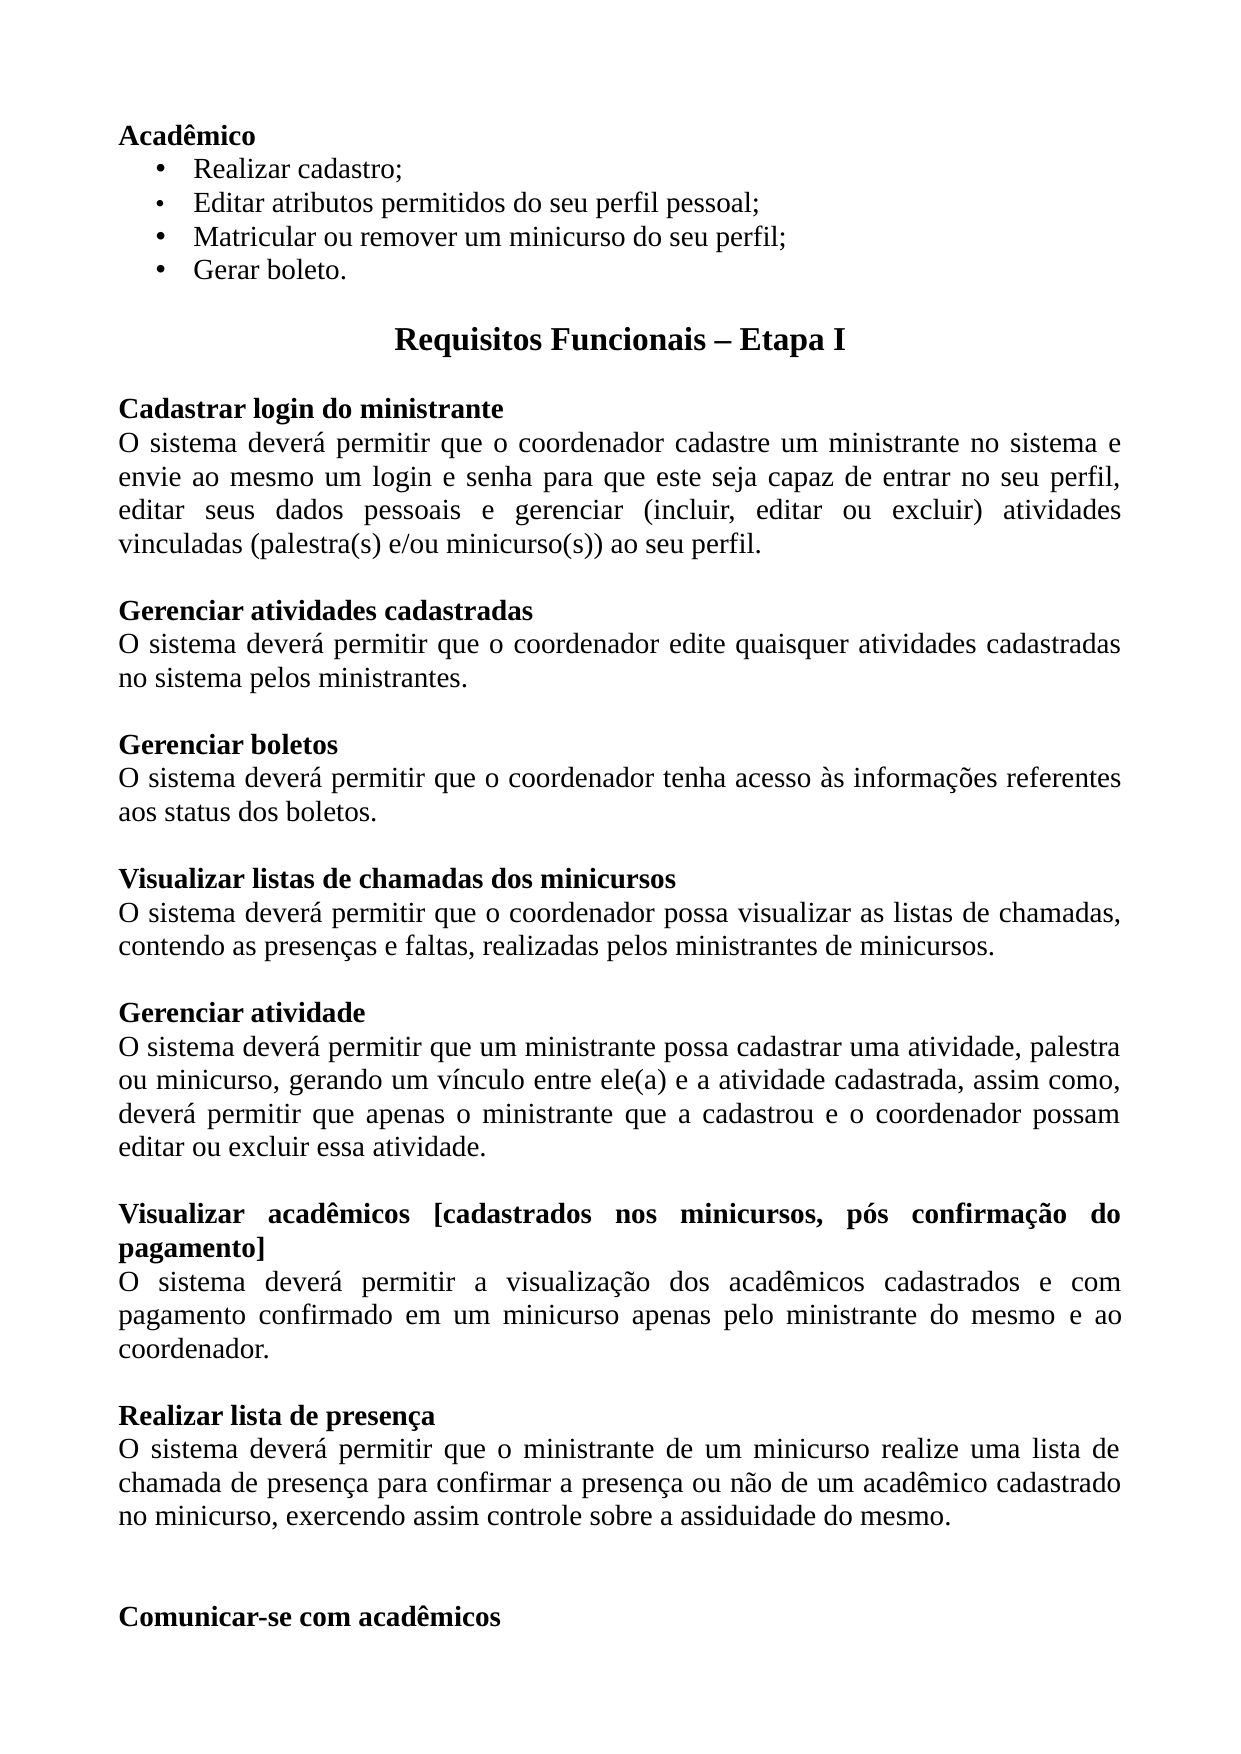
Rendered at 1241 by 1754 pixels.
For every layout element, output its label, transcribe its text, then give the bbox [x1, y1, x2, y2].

text O sistema deverá permitir que o ministrante de um minicurso realize uma lista de chamada de presença para confirmar a presença ou não de um acadêmico cadastrado no minicurso, exercendo assim controle sobre a assiduidade do mesmo. [118, 1431, 1122, 1532]
text Realizar lista de presença [118, 1398, 1122, 1431]
text O sistema deverá permitir que o coordenador edite quaisquer atividades cadastradas no sistema pelos ministrantes. [118, 626, 1122, 693]
list Matricular ou remover um minicurso do seu perfil; [156, 219, 1122, 252]
text Gerenciar atividade [118, 995, 1122, 1029]
list Editar atributos permitidos do seu perfil pessoal; [156, 185, 1122, 219]
text Gerenciar boletos [118, 727, 1122, 761]
list Realizar cadastro; [156, 152, 1122, 185]
text Requisitos Funcionais – Etapa I [118, 320, 1122, 358]
text O sistema deverá permitir que o coordenador tenha acesso às informações referentes aos status dos boletos. [118, 761, 1122, 828]
text O sistema deverá permitir a visualização dos acadêmicos cadastrados e com pagamento confirmado em um minicurso apenas pelo ministrante do mesmo e ao coordenador. [118, 1264, 1122, 1364]
text Visualizar acadêmicos [cadastrados nos minicursos, pós confirmação do pagamento] [118, 1197, 1122, 1264]
text O sistema deverá permitir que um ministrante possa cadastrar uma atividade, palestra ou minicurso, gerando um vínculo entre ele(a) e a atividade cadastrada, assim como, deverá permitir que apenas o ministrante que a cadastrou e o coordenador possam editar ou excluir essa atividade. [118, 1029, 1122, 1163]
text Cadastrar login do ministrante [118, 392, 1122, 425]
text O sistema deverá permitir que o coordenador possa visualizar as listas de chamadas, contendo as presenças e faltas, realizadas pelos ministrantes de minicursos. [118, 895, 1122, 962]
text Visualizar listas de chamadas dos minicursos [118, 861, 1122, 895]
list Gerar boleto. [156, 252, 1122, 286]
text Gerenciar atividades cadastradas [118, 593, 1122, 626]
text Comunicar-se com acadêmicos [118, 1599, 1122, 1633]
text O sistema deverá permitir que o coordenador cadastre um ministrante no sistema e envie ao mesmo um login e senha para que este seja capaz de entrar no seu perfil, editar seus dados pessoais e gerenciar (incluir, editar ou excluir) atividades vinculadas (palestra(s) e/ou minicurso(s)) ao seu perfil. [118, 425, 1122, 559]
text Acadêmico [118, 118, 1122, 152]
